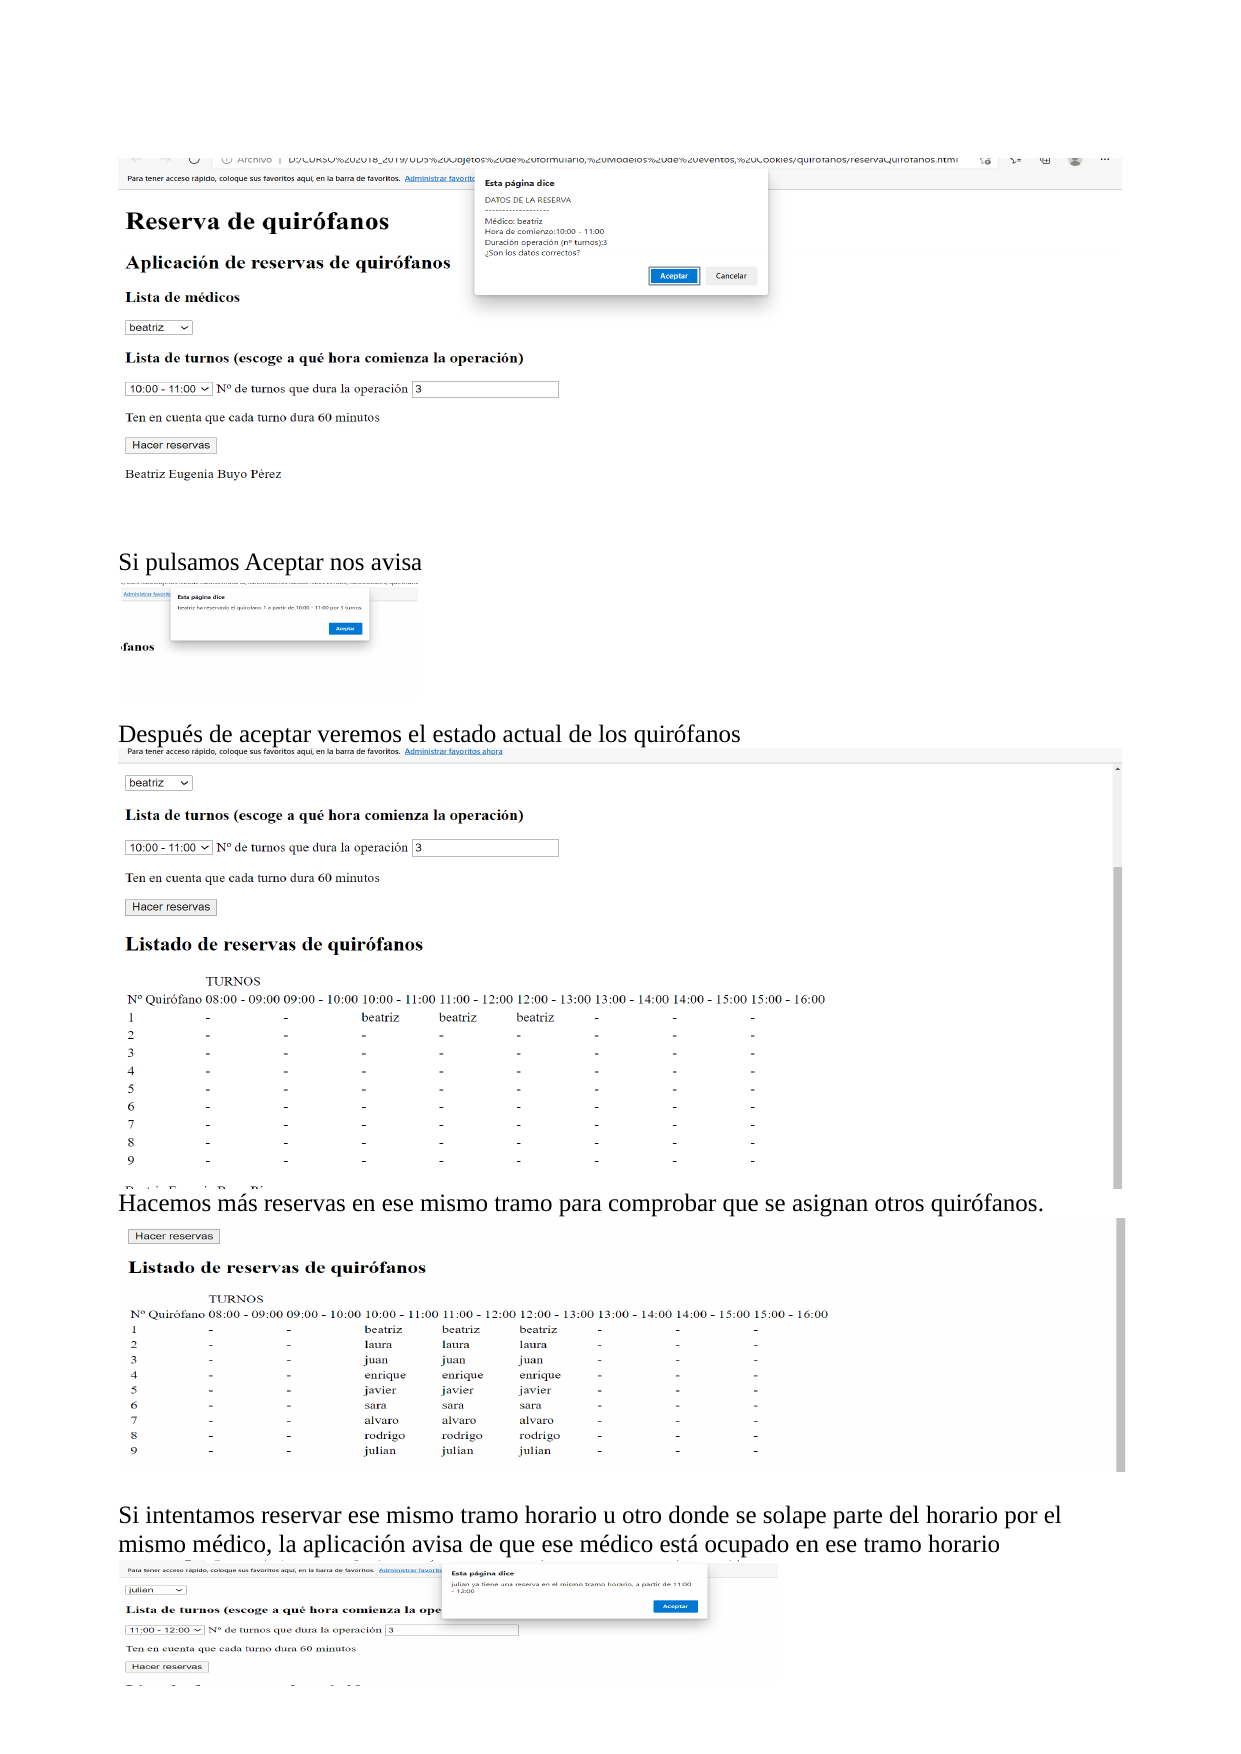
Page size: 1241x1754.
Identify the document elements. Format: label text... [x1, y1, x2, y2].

picture [135, 583, 403, 630]
text Si intentamos reservar ese mismo tramo horario u otro donde se solape parte del horario por el mismo médico, la aplicación avisa de que ese médico está ocupado en ese tramo horario [118, 1500, 1122, 1557]
picture [118, 158, 1123, 519]
text Después de aceptar veremos el estado actual de los quirófanos [118, 719, 1122, 748]
picture [121, 1218, 1126, 1472]
text Hacemos más reservas en ese mismo tramo para comprobar que se asignan otros quirófanos. [118, 1189, 1122, 1217]
text Si pulsamos Aceptar nos avisa [118, 547, 1122, 576]
picture [118, 748, 1123, 1189]
